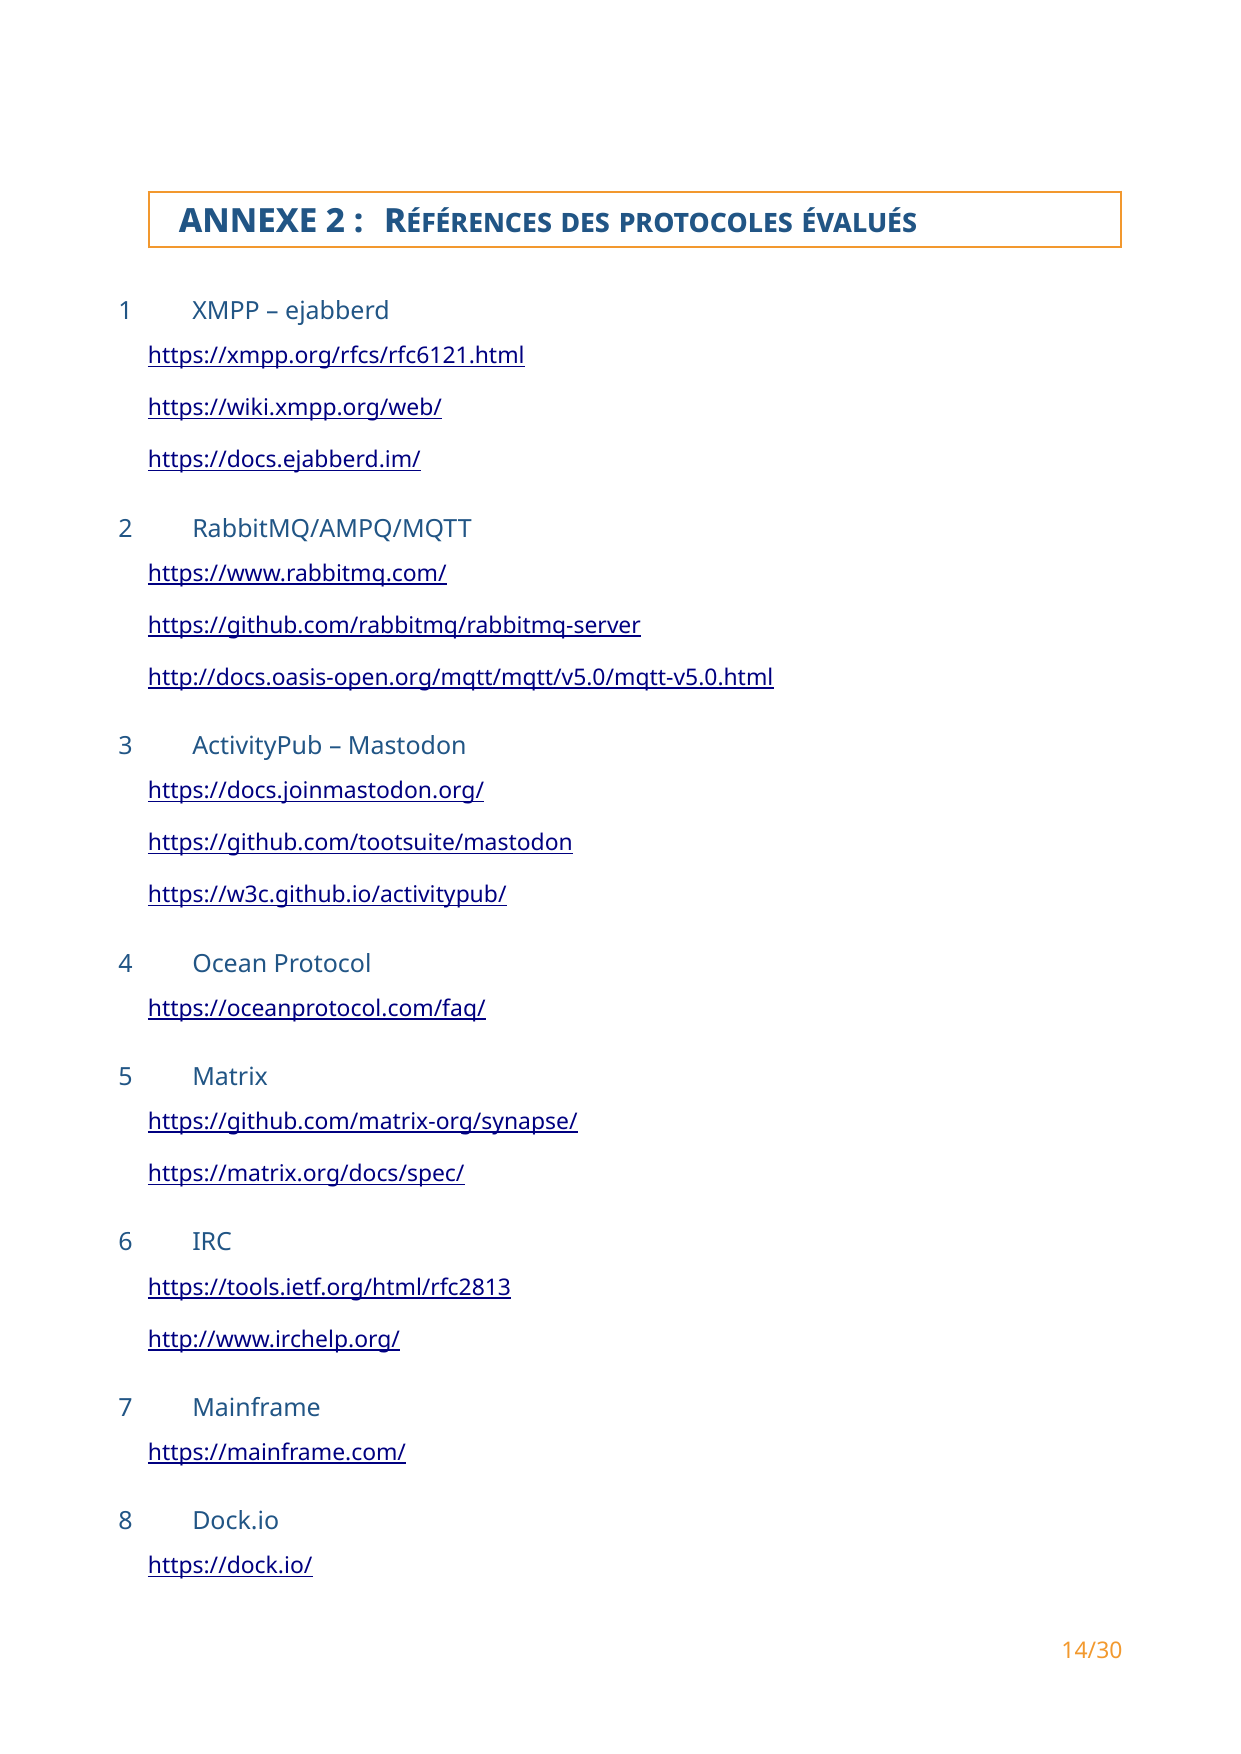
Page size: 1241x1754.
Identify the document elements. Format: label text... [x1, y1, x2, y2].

subtitle Ocean Protocol [118, 945, 1122, 979]
text https://github.com/matrix-org/synapse/ [118, 1105, 1122, 1136]
subtitle RabbitMQ/AMPQ/MQTT [118, 510, 1122, 544]
subtitle Matrix [118, 1059, 1122, 1093]
text https://www.rabbitmq.com/ [118, 557, 1122, 588]
text https://github.com/rabbitmq/rabbitmq-server [118, 609, 1122, 640]
subtitle Références des protocoles évalués [150, 193, 1120, 246]
subtitle IRC [118, 1224, 1122, 1258]
subtitle Mainframe [118, 1389, 1122, 1423]
text https://docs.ejabberd.im/ [118, 443, 1122, 475]
text https://mainframe.com/ [118, 1436, 1122, 1467]
text https://wiki.xmpp.org/web/ [118, 391, 1122, 423]
text https://docs.joinmastodon.org/ [118, 774, 1122, 806]
text https://w3c.github.io/activitypub/ [118, 878, 1122, 910]
text https://oceanprotocol.com/faq/ [118, 992, 1122, 1023]
text https://matrix.org/docs/spec/ [118, 1157, 1122, 1188]
text http://docs.oasis-open.org/mqtt/mqtt/v5.0/mqtt-v5.0.html [118, 661, 1122, 692]
text https://github.com/tootsuite/mastodon [118, 826, 1122, 858]
subtitle ActivityPub – Mastodon [118, 728, 1122, 762]
subtitle Dock.io [118, 1503, 1122, 1537]
text https://dock.io/ [118, 1549, 1122, 1581]
text http://www.irchelp.org/ [118, 1323, 1122, 1354]
text https://tools.ietf.org/html/rfc2813 [118, 1271, 1122, 1302]
subtitle XMPP – ejabberd [118, 293, 1122, 327]
text https://xmpp.org/rfcs/rfc6121.html [118, 339, 1122, 371]
